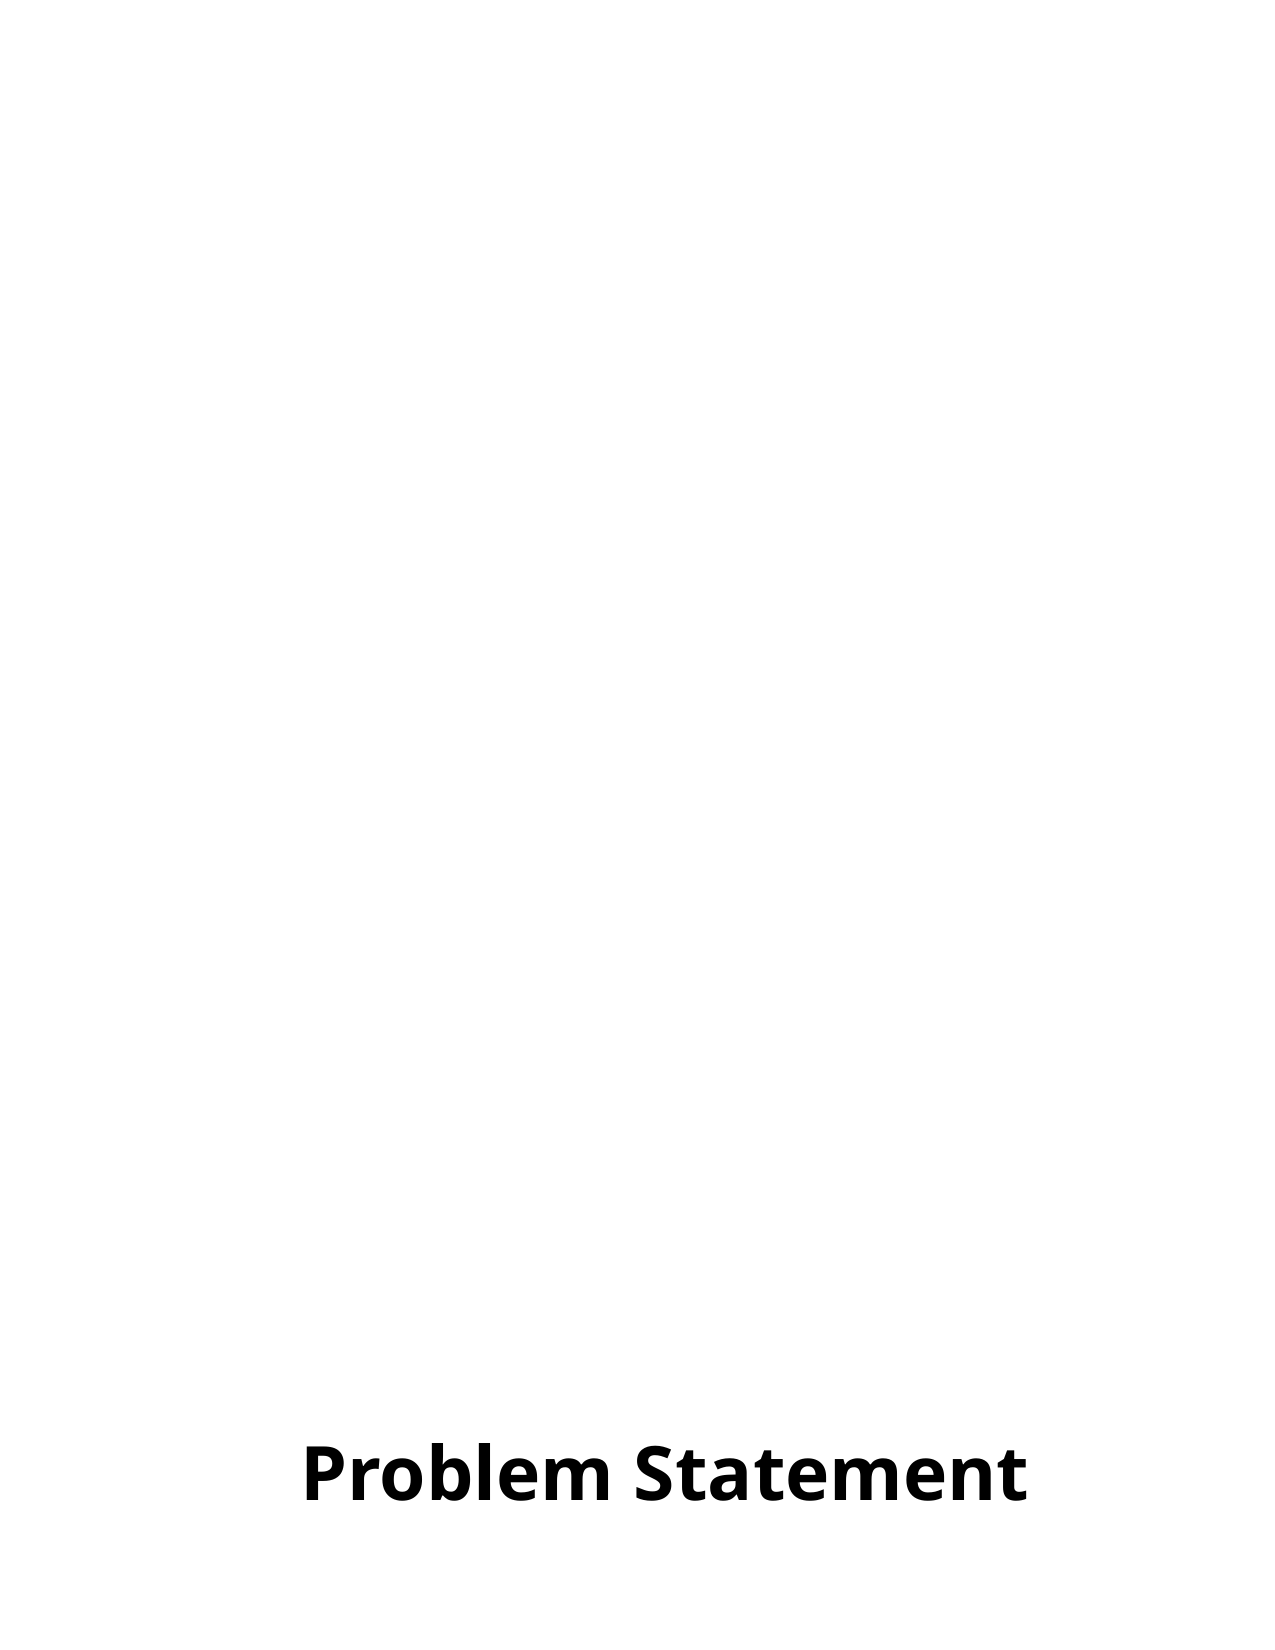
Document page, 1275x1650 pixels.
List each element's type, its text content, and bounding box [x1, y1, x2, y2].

text Problem Statement [118, 1420, 1157, 1523]
